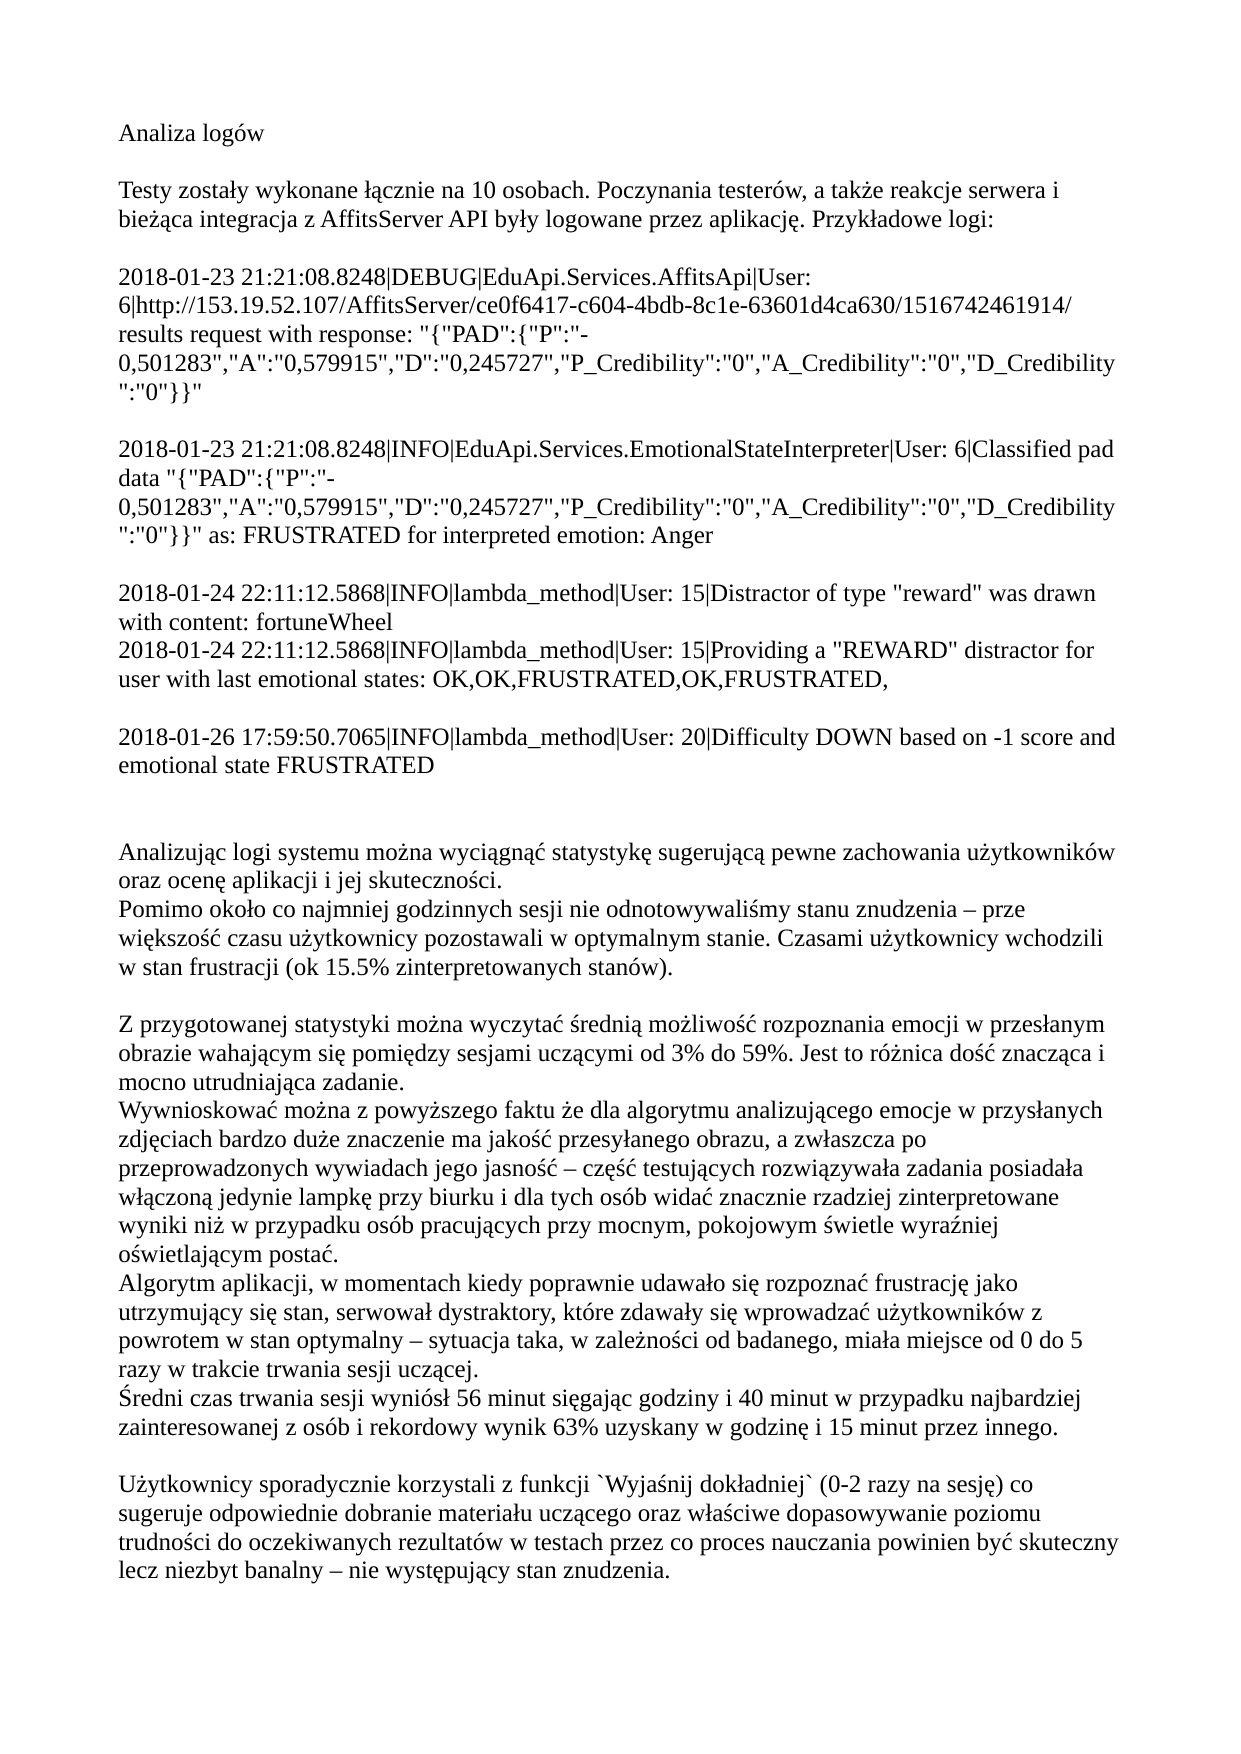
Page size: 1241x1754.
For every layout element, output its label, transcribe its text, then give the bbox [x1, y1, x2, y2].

text Wywnioskować można z powyższego faktu że dla algorytmu analizującego emocje w przysłanych zdjęciach bardzo duże znaczenie ma jakość przesyłanego obrazu, a zwłaszcza po przeprowadzonych wywiadach jego jasność – część testujących rozwiązywała zadania posiadała włączoną jedynie lampkę przy biurku i dla tych osób widać znacznie rzadziej zinterpretowane wyniki niż w przypadku osób pracujących przy mocnym, pokojowym świetle wyraźniej oświetlającym postać. [118, 1096, 1122, 1268]
text Analiza logów [118, 118, 1122, 147]
text Z przygotowanej statystyki można wyczytać średnią możliwość rozpoznania emocji w przesłanym obrazie wahającym się pomiędzy sesjami uczącymi od 3% do 59%. Jest to różnica dość znacząca i mocno utrudniająca zadanie. [118, 1009, 1122, 1096]
text Algorytm aplikacji, w momentach kiedy poprawnie udawało się rozpoznać frustrację jako utrzymujący się stan, serwował dystraktory, które zdawały się wprowadzać użytkowników z powrotem w stan optymalny – sytuacja taka, w zależności od badanego, miała miejsce od 0 do 5 razy w trakcie trwania sesji uczącej. [118, 1268, 1122, 1383]
text Pomimo około co najmniej godzinnych sesji nie odnotowywaliśmy stanu znudzenia – prze większość czasu użytkownicy pozostawali w optymalnym stanie. Czasami użytkownicy wchodzili w stan frustracji (ok 15.5% zinterpretowanych stanów). [118, 894, 1122, 981]
text 2018-01-23 21:21:08.8248|INFO|EduApi.Services.EmotionalStateInterpreter|User: 6|Classified pad data "{"PAD":{"P":"-0,501283","A":"0,579915","D":"0,245727","P_Credibility":"0","A_Credibility":"0","D_Credibility":"0"}}" as: FRUSTRATED for interpreted emotion: Anger [118, 434, 1122, 549]
text Testy zostały wykonane łącznie na 10 osobach. Poczynania testerów, a także reakcje serwera i bieżąca integracja z AffitsServer API były logowane przez aplikację. Przykładowe logi: [118, 176, 1122, 233]
text Analizując logi systemu można wyciągnąć statystykę sugerującą pewne zachowania użytkowników oraz ocenę aplikacji i jej skuteczności. [118, 837, 1122, 894]
text 2018-01-23 21:21:08.8248|DEBUG|EduApi.Services.AffitsApi|User: 6|http://153.19.52.107/AffitsServer/ce0f6417-c604-4bdb-8c1e-63601d4ca630/1516742461914/results request with response: "{"PAD":{"P":"-0,501283","A":"0,579915","D":"0,245727","P_Credibility":"0","A_Credibility":"0","D_Credibility":"0"}}" [118, 262, 1122, 406]
text 2018-01-24 22:11:12.5868|INFO|lambda_method|User: 15|Providing a "REWARD" distractor for user with last emotional states: OK,OK,FRUSTRATED,OK,FRUSTRATED, [118, 636, 1122, 693]
text 2018-01-24 22:11:12.5868|INFO|lambda_method|User: 15|Distractor of type "reward" was drawn with content: fortuneWheel [118, 578, 1122, 636]
text 2018-01-26 17:59:50.7065|INFO|lambda_method|User: 20|Difficulty DOWN based on -1 score and emotional state FRUSTRATED [118, 722, 1122, 779]
text Średni czas trwania sesji wyniósł 56 minut sięgając godziny i 40 minut w przypadku najbardziej zainteresowanej z osób i rekordowy wynik 63% uzyskany w godzinę i 15 minut przez innego. [118, 1383, 1122, 1441]
text Użytkownicy sporadycznie korzystali z funkcji `Wyjaśnij dokładniej` (0-2 razy na sesję) co sugeruje odpowiednie dobranie materiału uczącego oraz właściwe dopasowywanie poziomu trudności do oczekiwanych rezultatów w testach przez co proces nauczania powinien być skuteczny lecz niezbyt banalny – nie występujący stan znudzenia. [118, 1469, 1122, 1584]
